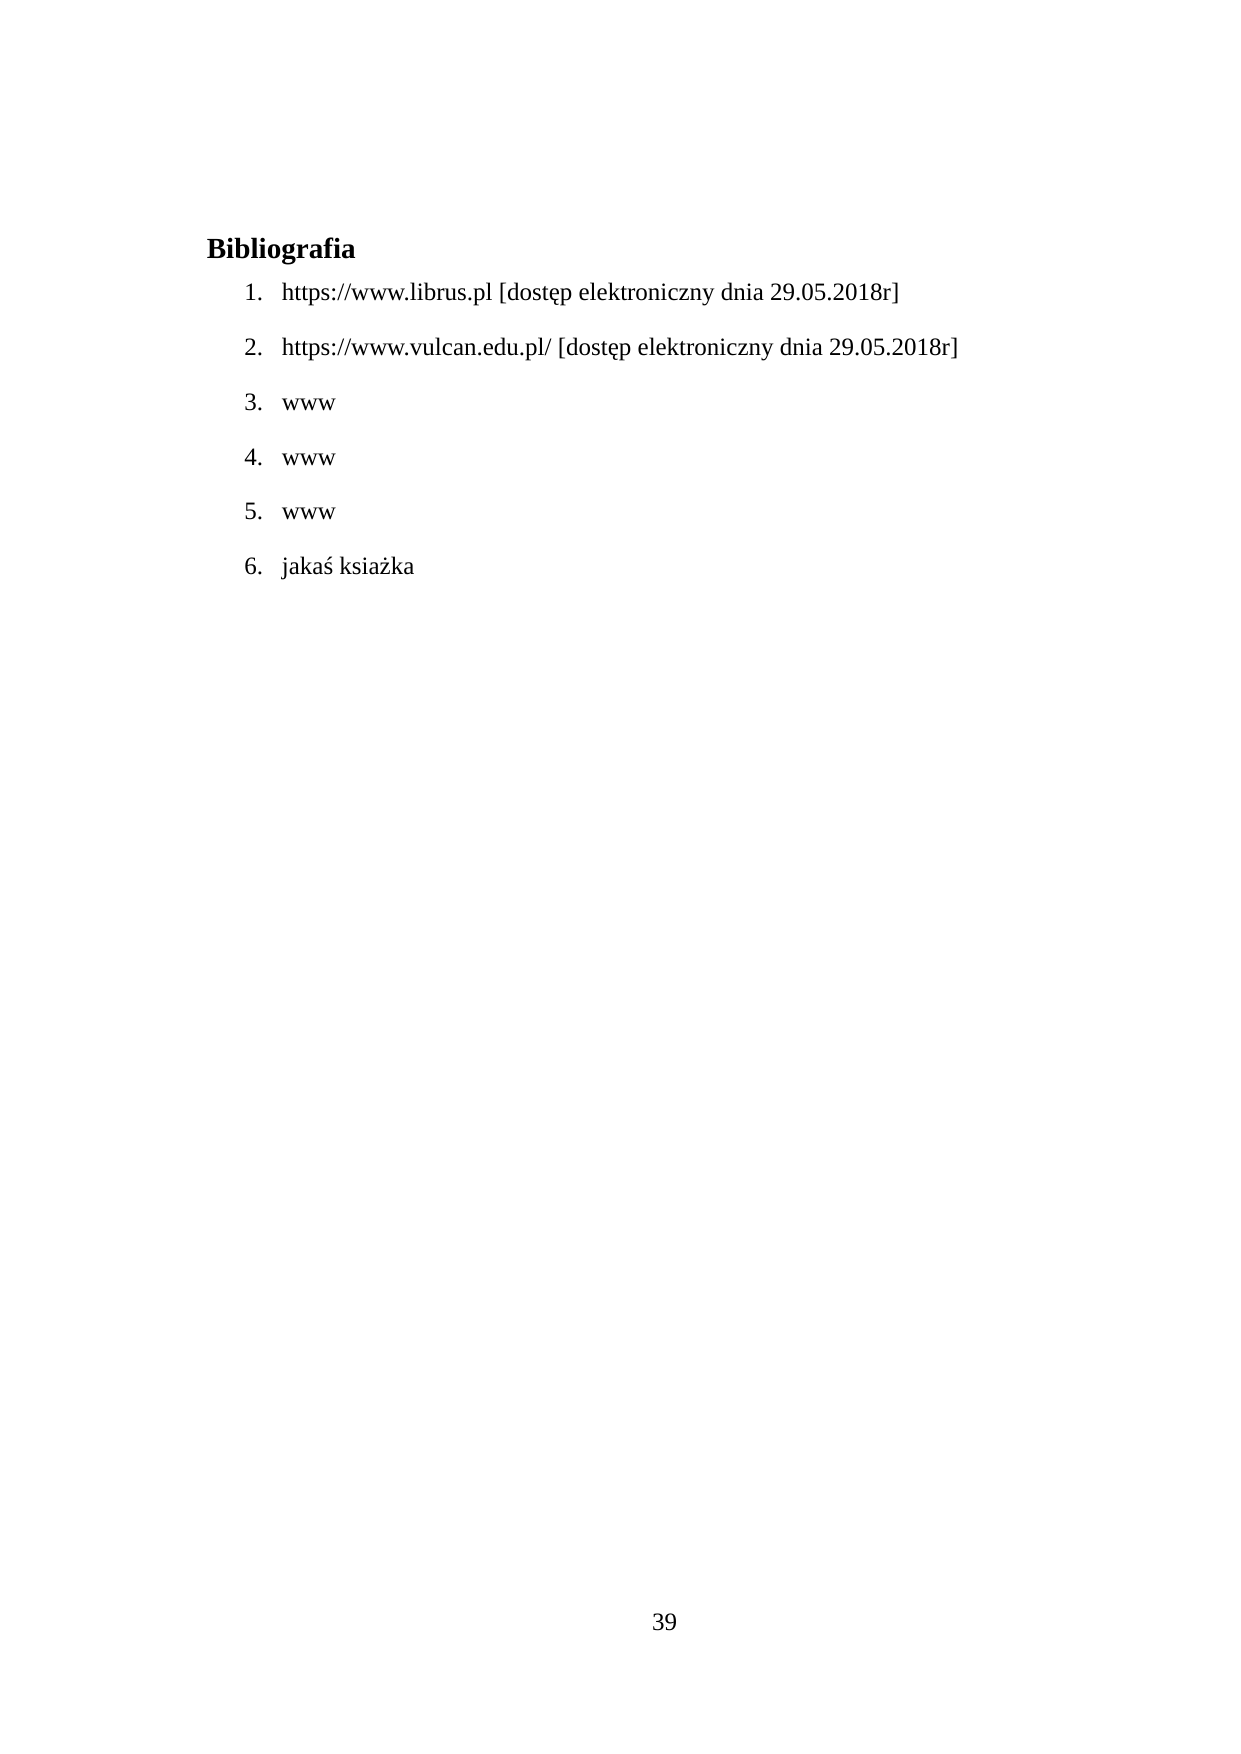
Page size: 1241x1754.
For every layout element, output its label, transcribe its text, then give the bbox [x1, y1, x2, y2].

subtitle Bibliografia [207, 231, 1122, 264]
list www [244, 387, 1122, 415]
list www [244, 496, 1122, 525]
list https://www.librus.pl [dostęp elektroniczny dnia 29.05.2018r] [244, 277, 1122, 306]
list www [244, 442, 1122, 470]
list https://www.vulcan.edu.pl/ [dostęp elektroniczny dnia 29.05.2018r] [244, 332, 1122, 361]
list jakaś ksiażka [244, 551, 1122, 580]
